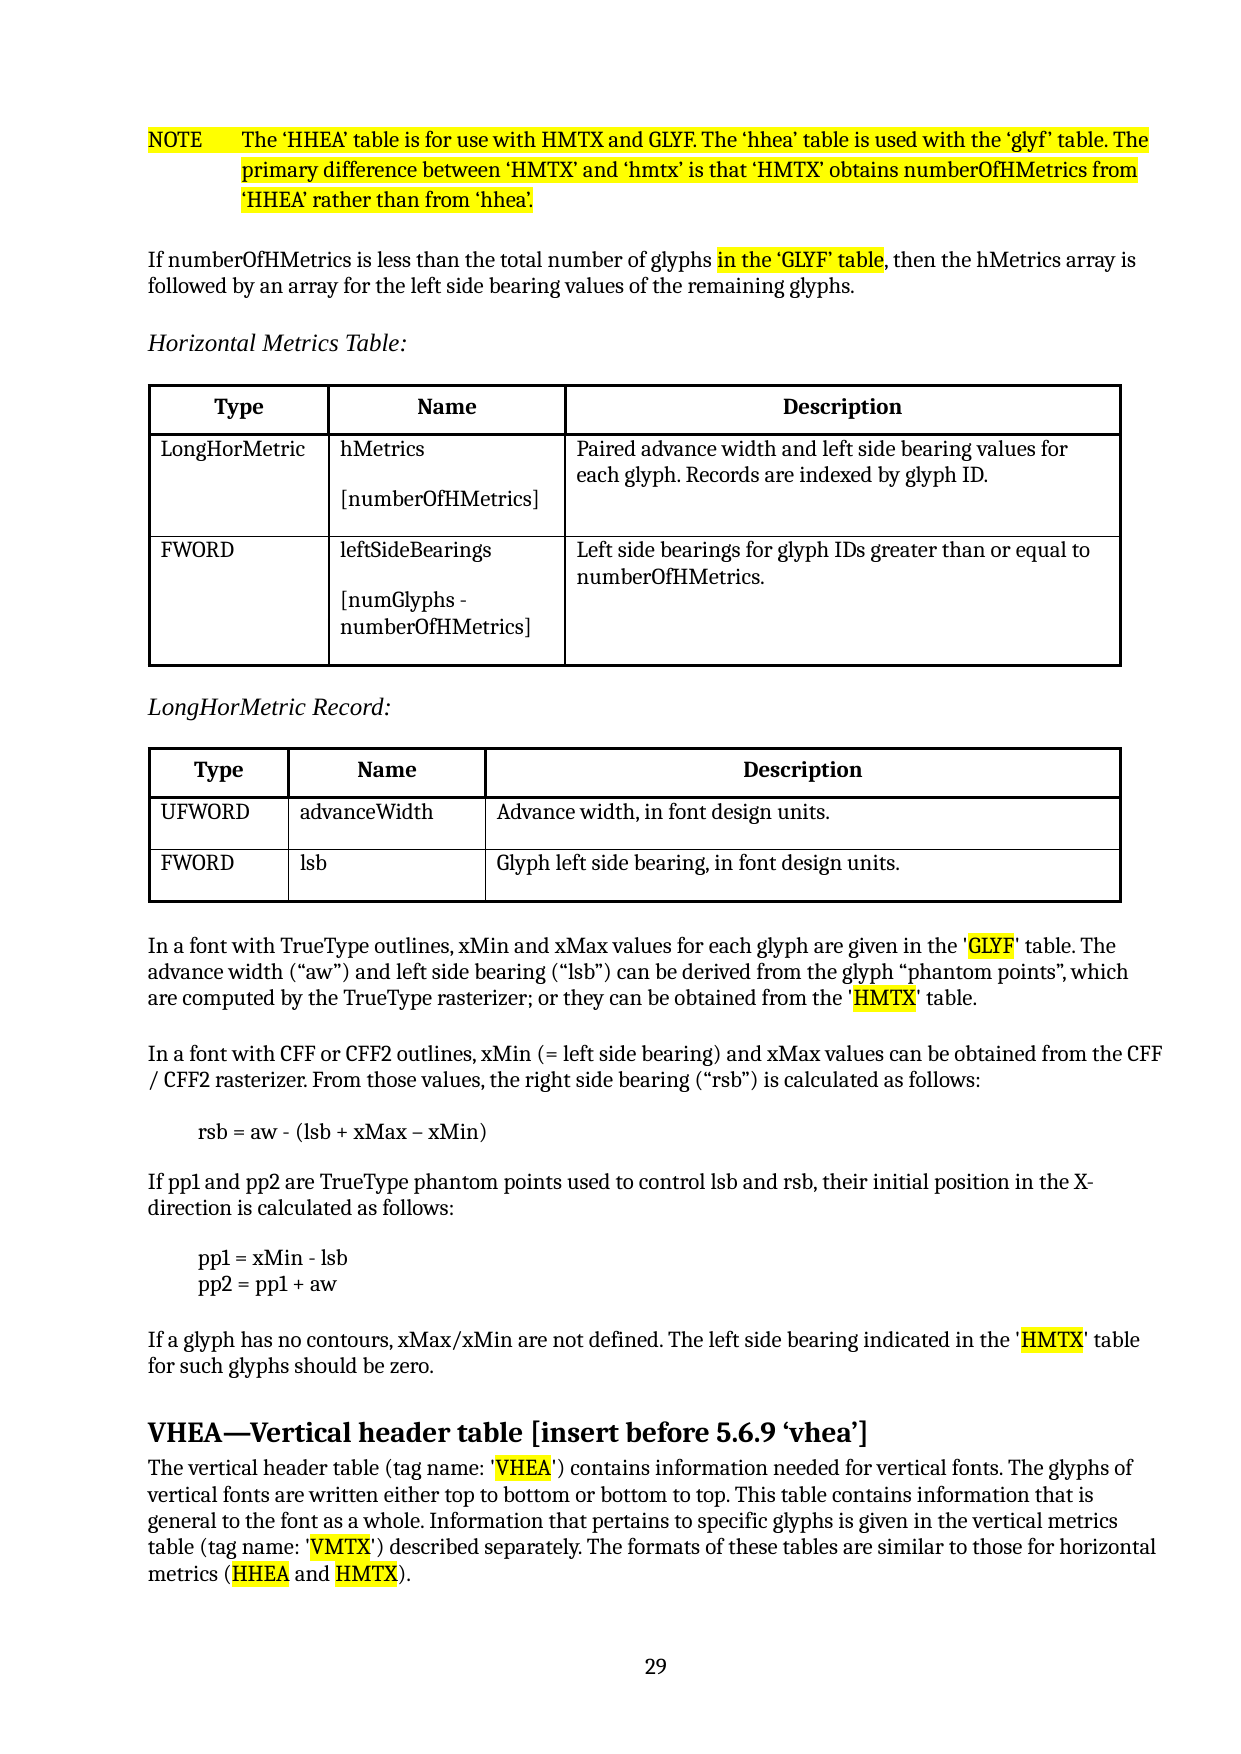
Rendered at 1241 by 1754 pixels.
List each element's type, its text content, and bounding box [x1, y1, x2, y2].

text pp2 = pp1 + aw [198, 1271, 1163, 1297]
text NOTE The ‘HHEA’ table is for use with HMTX and GLYF. The ‘hhea’ table is used with the ‘glyf’ table. The primary difference between ‘HMTX’ and ‘hmtx’ is that ‘HMTX’ obtains numberOfHMetrics from ‘HHEA’ rather than from ‘hhea’. [148, 127, 1163, 213]
table_cell advanceWidth [289, 799, 485, 849]
table_header Name [290, 750, 484, 796]
table_cell Paired advance width and left side bearing values for each glyph. Records are indexed by glyph ID. [566, 436, 1119, 536]
table_header Type [151, 387, 327, 432]
text The vertical header table (tag name: 'VHEA') contains information needed for vertical fonts. The glyphs of vertical fonts are written either top to bottom or bottom to top. This table contains information that is general to the font as a whole. Information that pertains to specific glyphs is given in the vertical metrics table (tag name: 'VMTX') described separately. The formats of these tables are similar to those for horizontal metrics (HHEA and HMTX). [148, 1455, 1163, 1587]
table_header Type [151, 750, 287, 796]
table_header Name [330, 387, 564, 432]
text LongHorMetric Record: [148, 692, 1163, 720]
table_cell FWORD [151, 850, 288, 900]
subtitle VHEA—Vertical header table [insert before 5.6.9 ‘vhea’] [148, 1417, 1163, 1450]
table_cell Advance width, in font design units. [486, 799, 1119, 849]
text In a font with TrueType outlines, xMin and xMax values for each glyph are given in the 'GLYF' table. The advance width (“aw”) and left side bearing (“lsb”) can be derived from the glyph “phantom points”, which are computed by the TrueType rasterizer; or they can be obtained from the 'HMTX' table. [148, 932, 1163, 1012]
text rsb = aw - (lsb + xMax – xMin) [198, 1118, 1163, 1145]
table_cell hMetrics [numberOfHMetrics] [330, 436, 564, 536]
table_cell LongHorMetric [151, 436, 328, 536]
table_header Description [567, 387, 1119, 432]
table_cell leftSideBearings [numGlyphs - numberOfHMetrics] [330, 537, 564, 663]
table_cell UFWORD [151, 799, 288, 849]
text Horizontal Metrics Table: [148, 328, 1163, 357]
table_cell lsb [289, 850, 485, 900]
table_cell FWORD [151, 537, 328, 663]
text If a glyph has no contours, xMax/xMin are not defined. The left side bearing indicated in the 'HMTX' table for such glyphs should be zero. [148, 1327, 1163, 1379]
table_header Description [487, 750, 1119, 796]
text If numberOfHMetrics is less than the total number of glyphs in the ‘GLYF’ table, then the hMetrics array is followed by an array for the left side bearing values of the remaining glyphs. [148, 247, 1163, 299]
text pp1 = xMin - lsb [198, 1245, 1163, 1271]
text In a font with CFF or CFF2 outlines, xMin (= left side bearing) and xMax values can be obtained from the CFF / CFF2 rasterizer. From those values, the right side bearing (“rsb”) is calculated as follows: [148, 1041, 1163, 1093]
table_cell Left side bearings for glyph IDs greater than or equal to numberOfHMetrics. [566, 537, 1119, 663]
text If pp1 and pp2 are TrueType phantom points used to control lsb and rsb, their initial position in the X-direction is calculated as follows: [148, 1168, 1163, 1221]
table_cell Glyph left side bearing, in font design units. [486, 850, 1119, 900]
